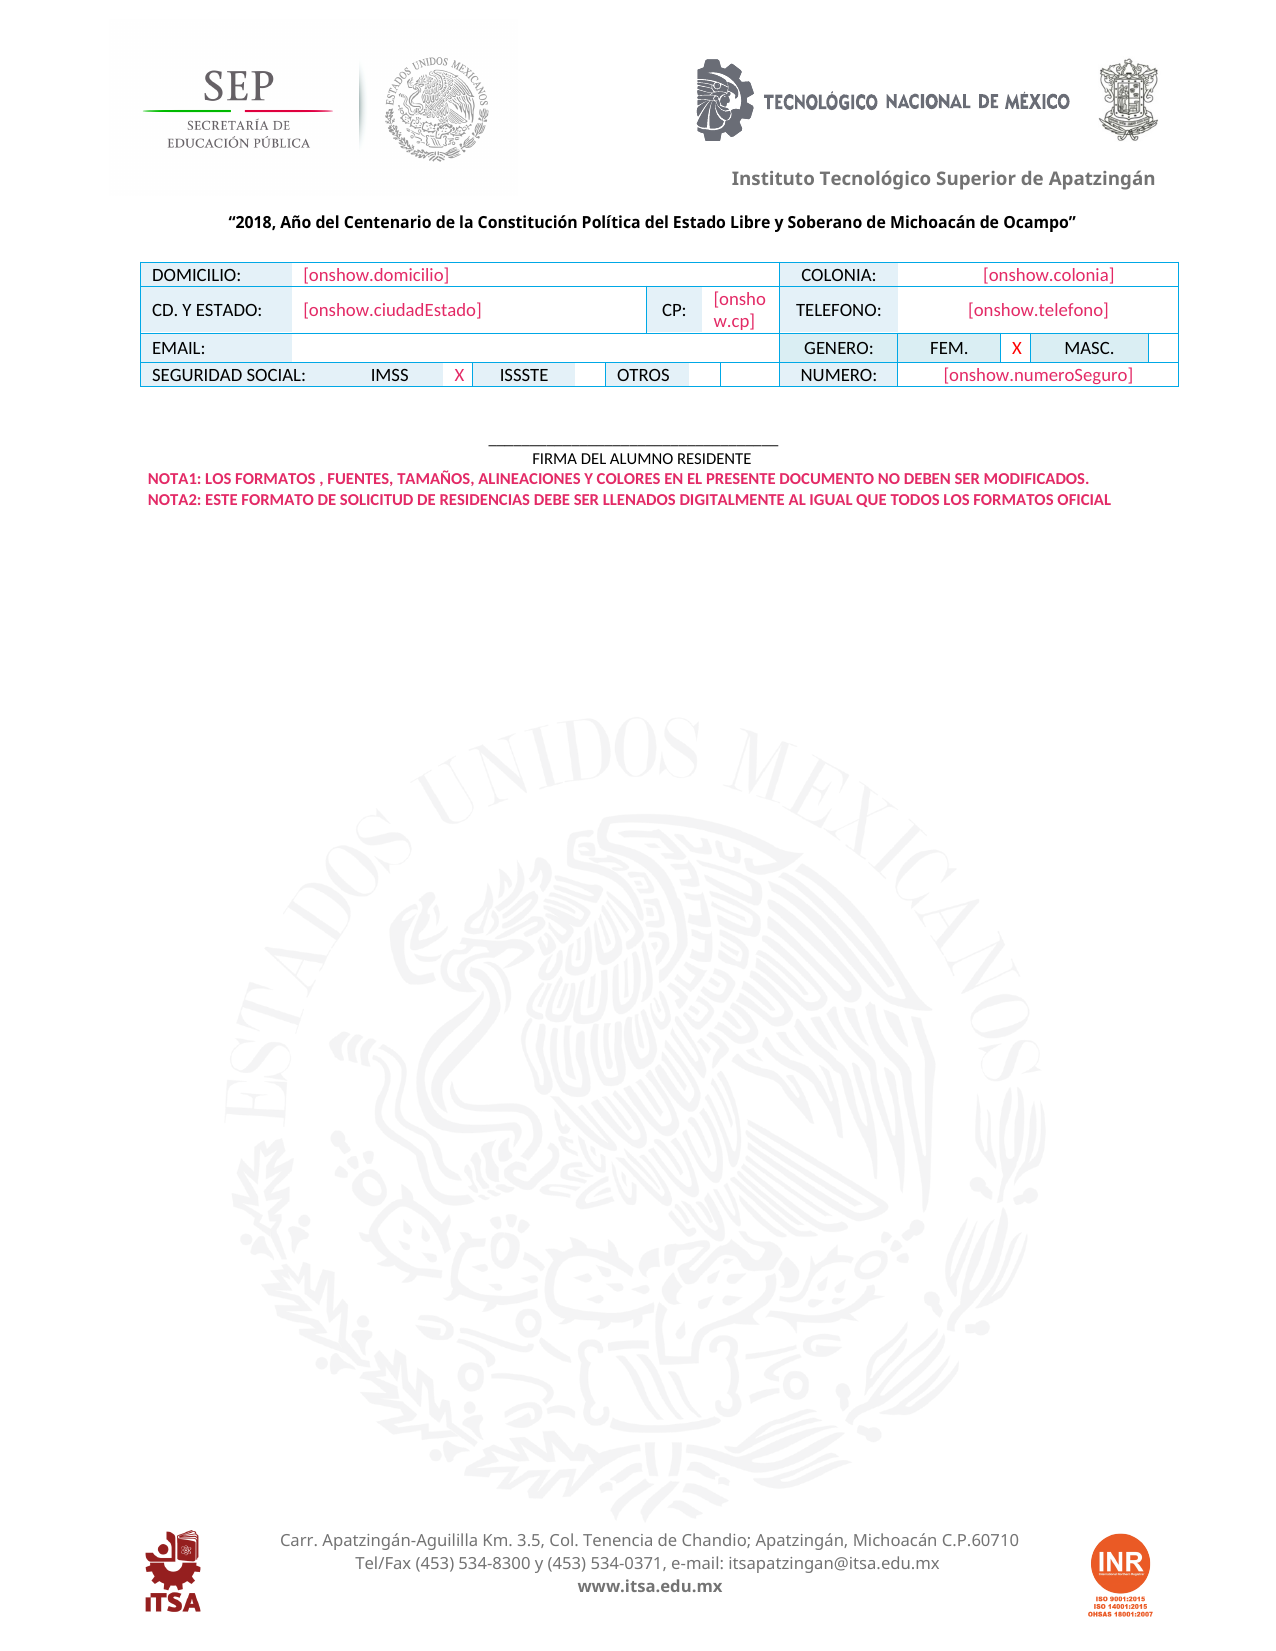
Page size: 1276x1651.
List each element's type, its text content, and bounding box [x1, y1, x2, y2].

table_cell MASC. [1031, 334, 1148, 362]
text ___________________________________ [369, 428, 1152, 448]
table_cell [onshow.cp] [702, 287, 779, 332]
table_cell [575, 363, 605, 386]
table_cell ISSSTE [473, 363, 575, 386]
table_cell [721, 363, 779, 386]
table_cell [292, 334, 779, 362]
table_cell OTROS [606, 363, 689, 386]
table_cell [689, 363, 720, 386]
text FIRMA DEL ALUMNO RESIDENTE [517, 448, 1152, 468]
table_cell [onshow.ciudadEstado] [292, 287, 646, 332]
text NOTA2: ESTE FORMATO DE SOLICITUD DE RESIDENCIAS DEBE SER LLENADOS DIGITALMENTE AL IGUAL QUE TODOS LOS FORMATOS OFICIAL [148, 489, 1152, 509]
table_cell [onshow.domicilio] [292, 263, 779, 286]
table_cell [1149, 334, 1178, 362]
table_cell X [443, 363, 472, 386]
table_cell IMSS [336, 363, 443, 386]
table_cell CD. Y ESTADO: [141, 287, 292, 332]
table_cell GENERO: [780, 334, 897, 362]
table_cell DOMICILIO: [141, 263, 292, 286]
table_cell CP: [647, 287, 702, 332]
table_cell TELEFONO: [780, 287, 898, 332]
table_cell NUMERO: [780, 363, 897, 386]
table_cell COLONIA: [780, 263, 898, 286]
table_cell FEM. [898, 334, 1000, 362]
table_cell X [1001, 334, 1030, 362]
table_cell EMAIL: [141, 334, 292, 362]
table_cell SEGURIDAD SOCIAL: [141, 363, 336, 386]
table_cell [onshow.telefono] [898, 287, 1178, 332]
table_cell [onshow.colonia] [898, 263, 1178, 286]
text NOTA1: LOS FORMATOS , FUENTES, TAMAÑOS, ALINEACIONES Y COLORES EN EL PRESENTE DOCUMENTO NO DEBEN SER MODIFICADOS. [148, 468, 1152, 489]
table_cell [onshow.numeroSeguro] [898, 363, 1178, 386]
